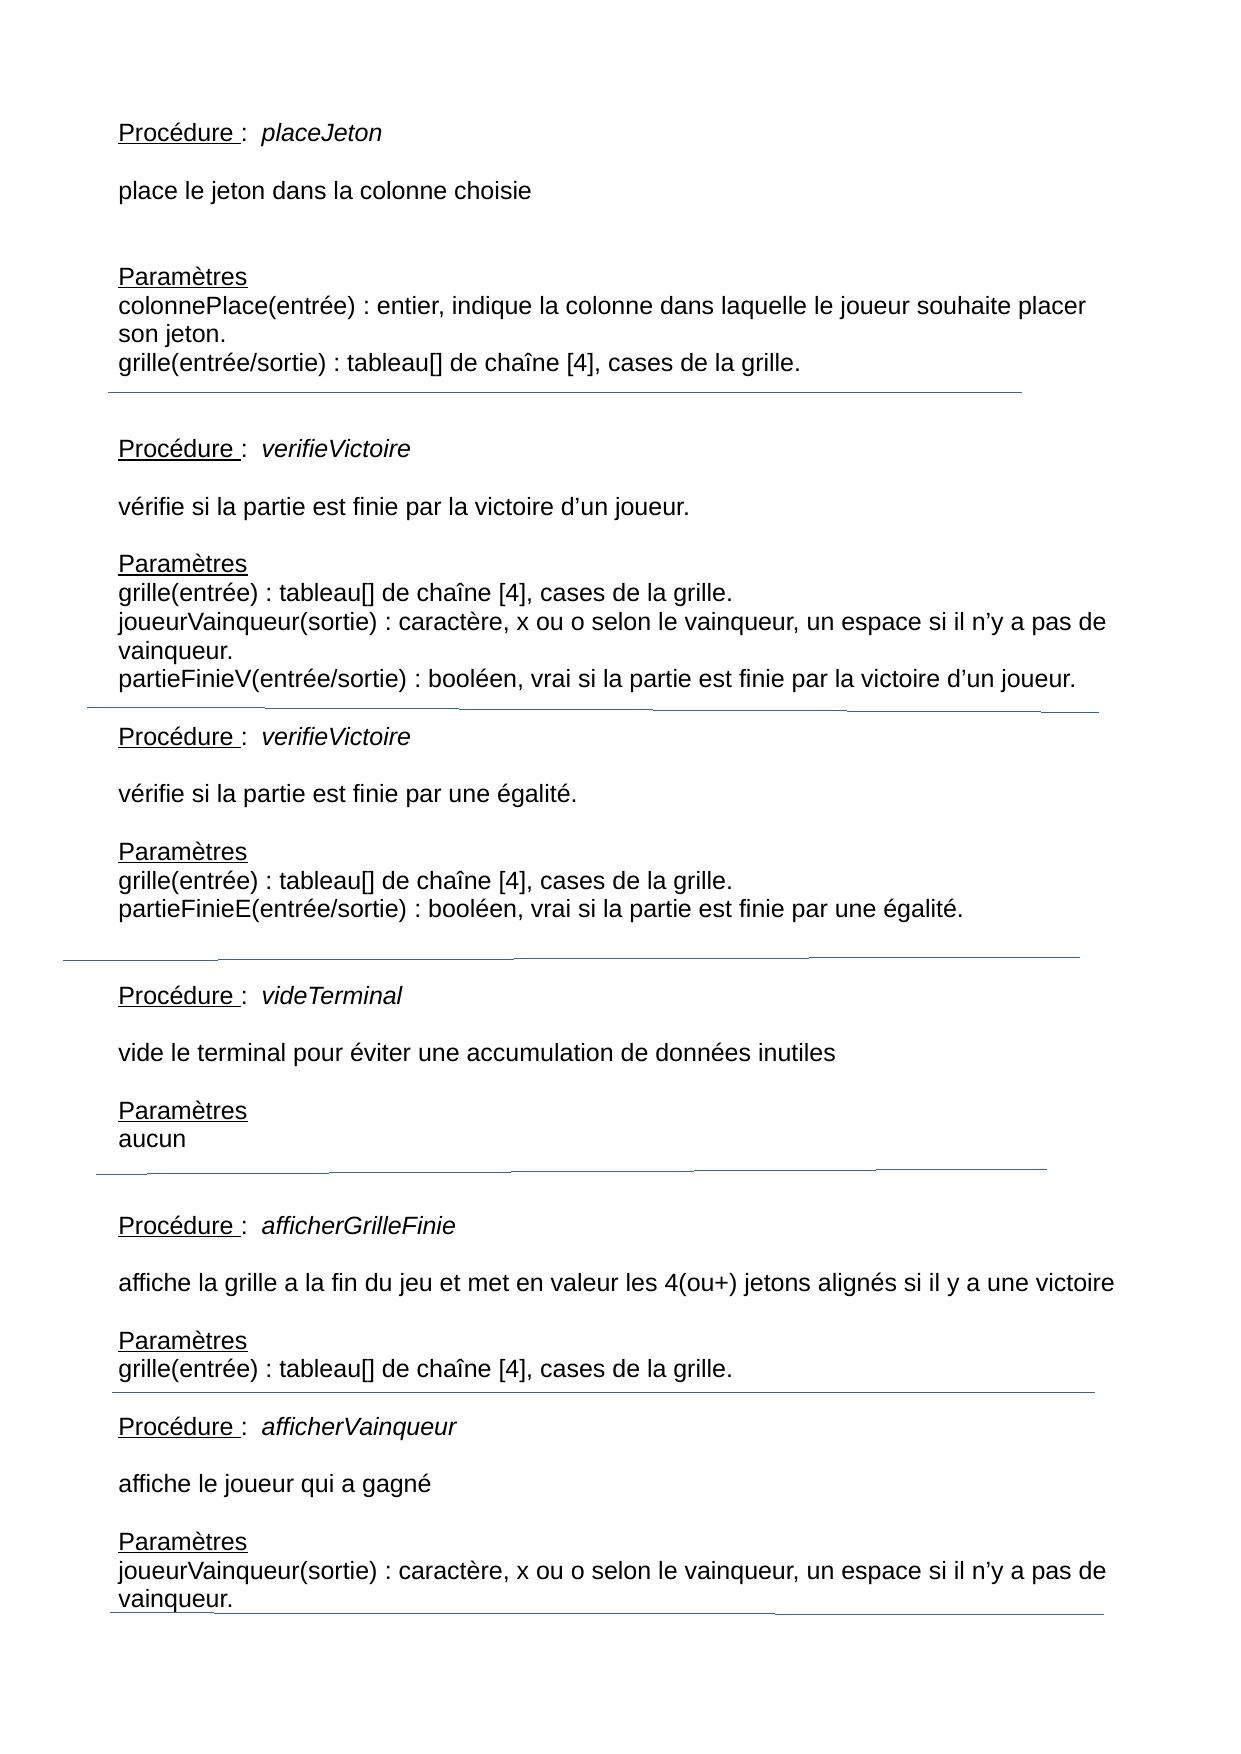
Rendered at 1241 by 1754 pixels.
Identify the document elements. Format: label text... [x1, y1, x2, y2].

text vérifie si la partie est finie par une égalité. [118, 779, 1122, 808]
text colonnePlace(entrée) : entier, indique la colonne dans laquelle le joueur souhaite placer son jeton. [118, 291, 1122, 348]
text Paramètres [118, 837, 1122, 866]
text vide le terminal pour éviter une accumulation de données inutiles [118, 1038, 1122, 1067]
text vérifie si la partie est finie par la victoire d’un joueur. [118, 492, 1122, 521]
text place le jeton dans la colonne choisie [118, 176, 1122, 204]
text grille(entrée) : tableau[] de chaîne [4], cases de la grille. [118, 1354, 1122, 1383]
text Procédure : afficherGrilleFinie [118, 1211, 1122, 1239]
text affiche le joueur qui a gagné [118, 1469, 1122, 1498]
text Paramètres [118, 1326, 1122, 1354]
text Paramètres [118, 549, 1122, 578]
text grille(entrée/sortie) : tableau[] de chaîne [4], cases de la grille. [118, 348, 1122, 377]
text Procédure : videTerminal [118, 981, 1122, 1009]
text partieFinieV(entrée/sortie) : booléen, vrai si la partie est finie par la victoire d’un joueur. [118, 664, 1122, 693]
text joueurVainqueur(sortie) : caractère, x ou o selon le vainqueur, un espace si il n’y a pas de vainqueur. [118, 607, 1122, 664]
text Procédure : verifieVictoire [118, 722, 1122, 751]
text Paramètres [118, 1096, 1122, 1124]
text aucun [118, 1124, 1122, 1153]
text Procédure : verifieVictoire [118, 434, 1122, 463]
text joueurVainqueur(sortie) : caractère, x ou o selon le vainqueur, un espace si il n’y a pas de vainqueur. [118, 1556, 1122, 1613]
text Procédure : afficherVainqueur [118, 1412, 1122, 1441]
text partieFinieE(entrée/sortie) : booléen, vrai si la partie est finie par une égalité. [118, 894, 1122, 923]
text Paramètres [118, 1527, 1122, 1556]
text grille(entrée) : tableau[] de chaîne [4], cases de la grille. [118, 866, 1122, 894]
text Paramètres [118, 262, 1122, 291]
text affiche la grille a la fin du jeu et met en valeur les 4(ou+) jetons alignés si il y a une victoire [118, 1268, 1122, 1297]
text grille(entrée) : tableau[] de chaîne [4], cases de la grille. [118, 578, 1122, 607]
text Procédure : placeJeton [118, 118, 1122, 147]
